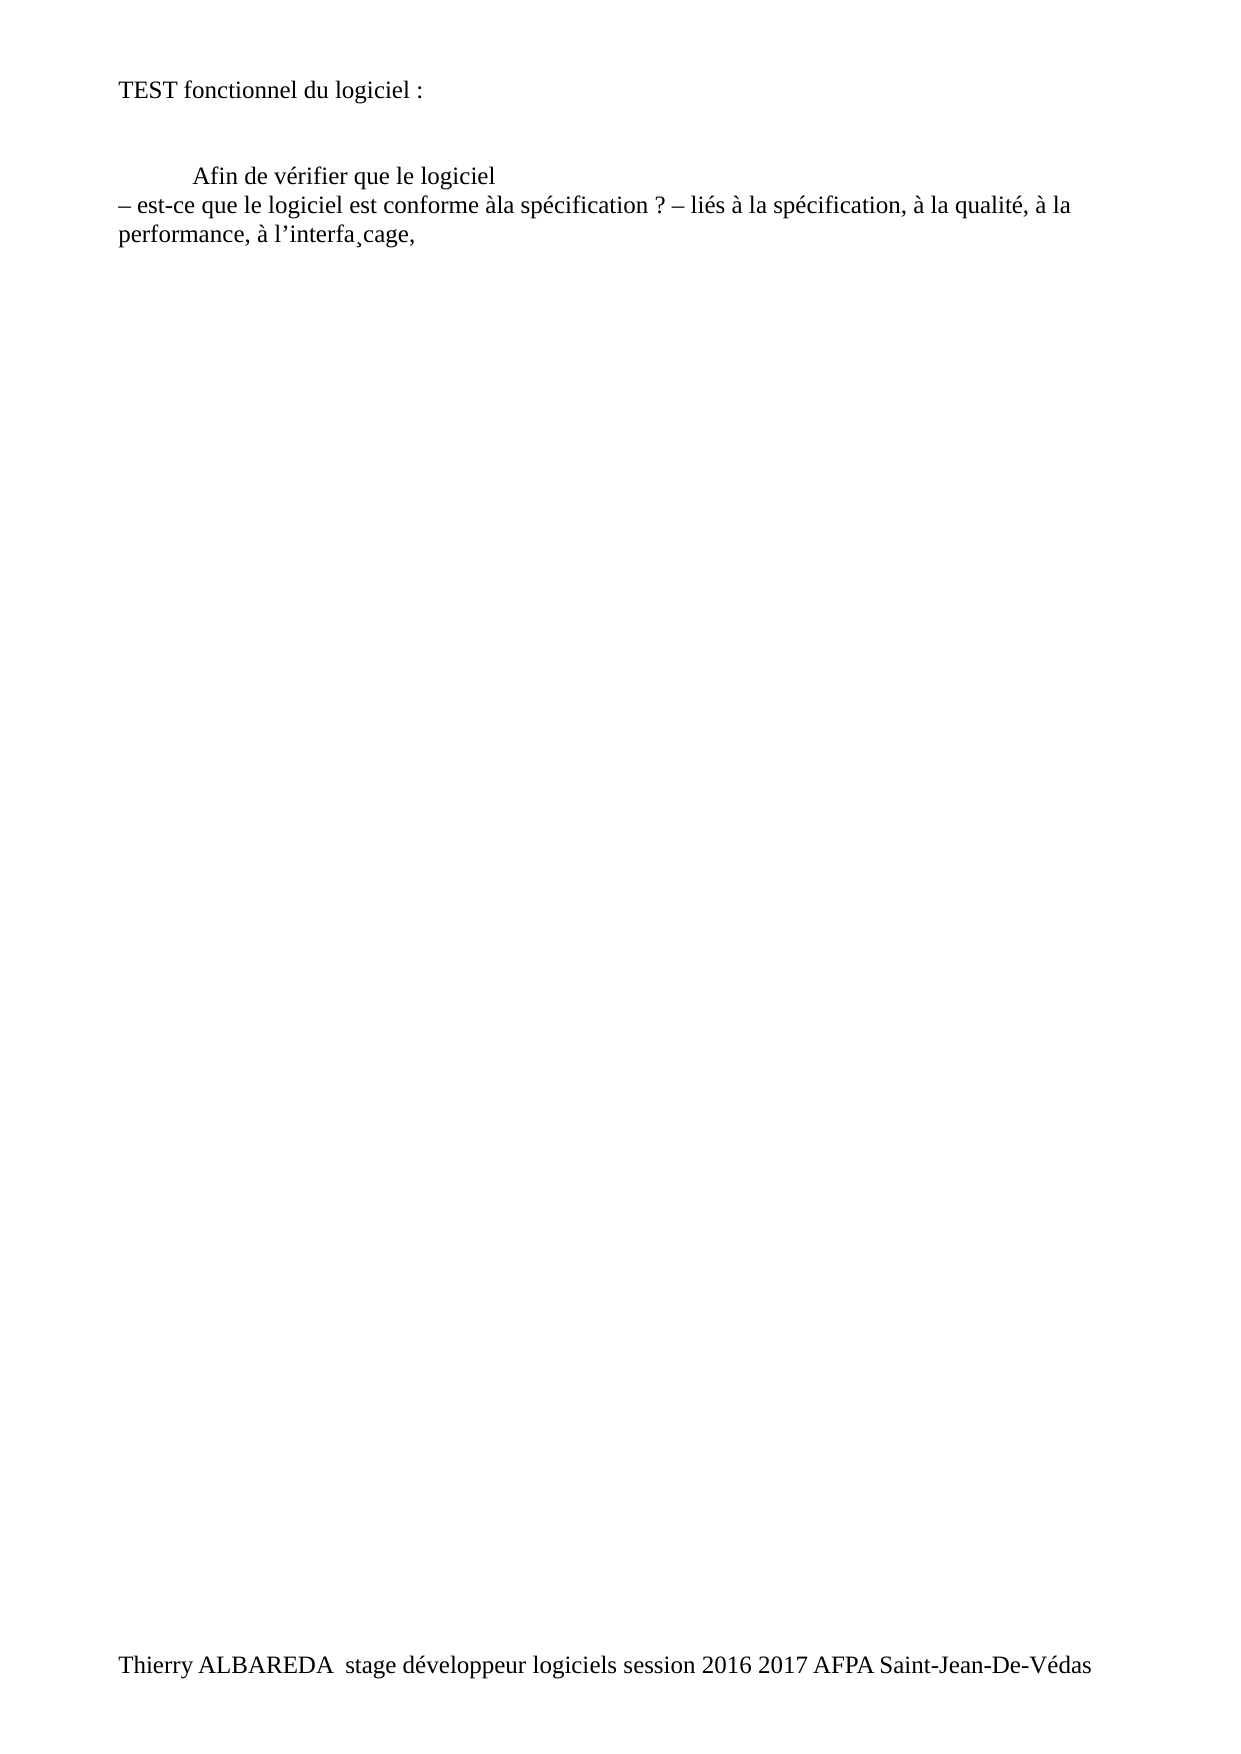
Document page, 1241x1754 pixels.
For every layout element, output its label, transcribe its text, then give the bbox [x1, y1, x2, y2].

text Afin de vérifier que le logiciel [118, 161, 1122, 190]
text TEST fonctionnel du logiciel : [118, 75, 1122, 104]
text – est-ce que le logiciel est conforme àla spécification ? – liés à la spécification, à la qualité, à la performance, à l’interfa¸cage, [118, 190, 1122, 247]
